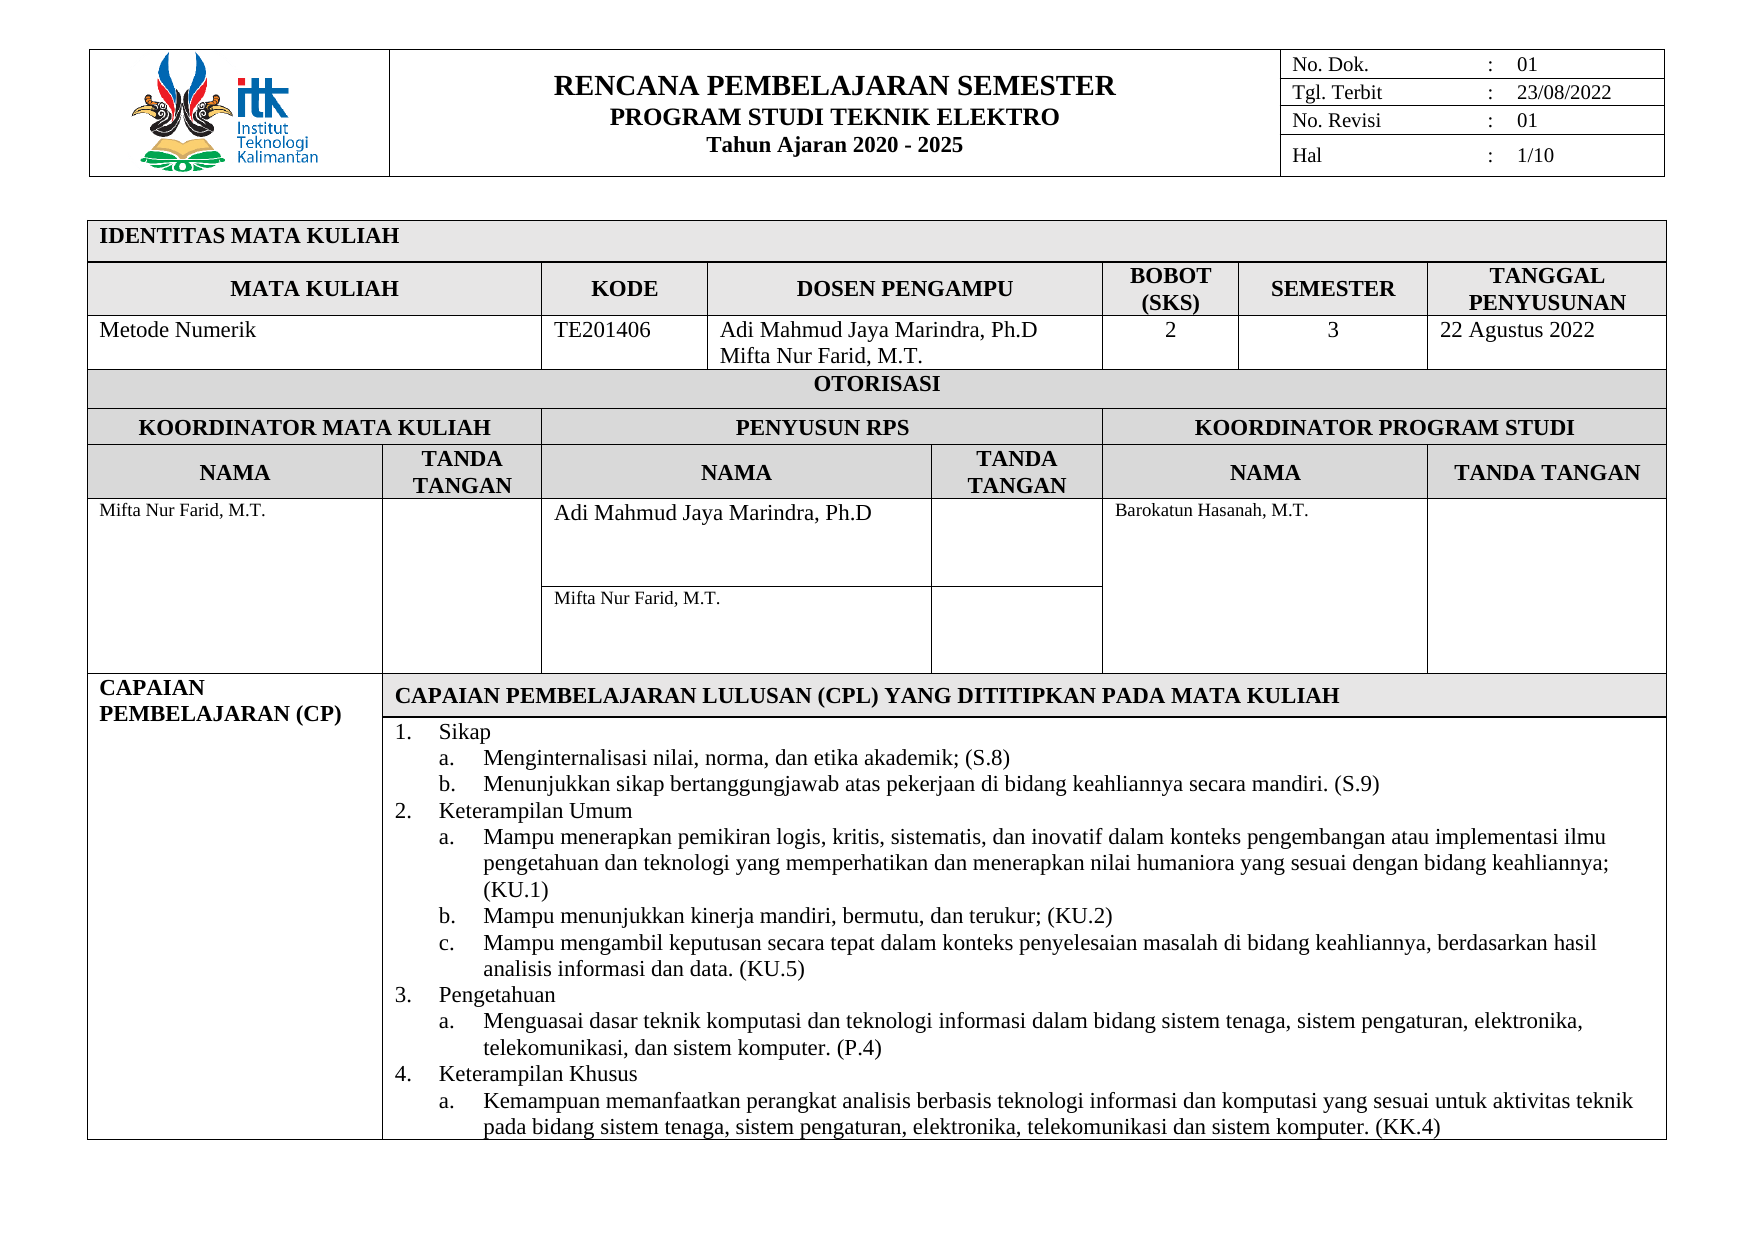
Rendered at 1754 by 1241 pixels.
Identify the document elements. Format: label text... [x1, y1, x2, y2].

table_cell Adi Mahmud Jaya Marindra, Ph.D Mifta Nur Farid, M.T. [708, 316, 1102, 369]
table_cell 2 [1103, 316, 1238, 369]
table_cell TANDA TANGAN [932, 445, 1102, 498]
table_cell Adi Mahmud Jaya Marindra, Ph.D [542, 499, 931, 586]
picture [127, 50, 322, 176]
table_cell BOBOT (SKS) [1103, 263, 1238, 315]
table_cell [932, 499, 1102, 586]
table_cell Sikap Menginternalisasi nilai, norma, dan etika akademik; (S.8) Menunjukkan sikap bertanggungjawab atas pekerjaan di bidang keahliannya secara mandiri. (S.9) Keterampilan Umum Mampu menerapkan pemikiran logis, kritis, sistematis, dan inovatif dalam konteks pengembangan atau implementasi ilmu pengetahuan dan teknologi yang memperhatikan dan menerapkan nilai humaniora yang sesuai dengan bidang keahliannya; (KU.1) Mampu menunjukkan kinerja mandiri, bermutu, dan terukur; (KU.2) Mampu mengambil keputusan secara tepat dalam konteks penyelesaian masalah di bidang keahliannya, berdasarkan hasil analisis informasi dan data. (KU.5) Pengetahuan Menguasai dasar teknik komputasi dan teknologi informasi dalam bidang sistem tenaga, sistem pengaturan, elektronika, telekomunikasi, dan sistem komputer. (P.4) Keterampilan Khusus Kemampuan memanfaatkan perangkat analisis berbasis teknologi informasi dan komputasi yang sesuai untuk aktivitas teknik pada bidang sistem tenaga, sistem pengaturan, elektronika, telekomunikasi dan sistem komputer. (KK.4) [383, 718, 1666, 1139]
table_cell [1428, 499, 1666, 673]
table_cell 3 [1239, 316, 1427, 369]
table_cell KODE [542, 263, 707, 315]
table_cell TANDA TANGAN [383, 445, 541, 498]
table_cell TE201406 [542, 316, 707, 369]
table_cell NAMA [88, 445, 382, 498]
table_cell NAMA [542, 445, 931, 498]
table_cell PENYUSUN RPS [542, 409, 1102, 444]
table_cell NAMA [1103, 445, 1427, 498]
table_cell DOSEN PENGAMPU [708, 263, 1102, 315]
table_cell [932, 587, 1102, 673]
table_cell [383, 499, 541, 673]
table_cell KOORDINATOR MATA KULIAH [88, 409, 541, 444]
table_cell Barokatun Hasanah, M.T. [1103, 499, 1427, 673]
table_cell Mifta Nur Farid, M.T. [88, 499, 382, 673]
table_cell TANDA TANGAN [1428, 445, 1666, 498]
table_cell CAPAIAN PEMBELAJARAN LULUSAN (CPL) YANG DITITIPKAN PADA MATA KULIAH [383, 674, 1666, 716]
table_cell 22 Agustus 2022 [1428, 316, 1666, 369]
table_cell Metode Numerik [88, 316, 541, 369]
table_cell KOORDINATOR PROGRAM STUDI [1103, 409, 1666, 444]
table_cell MATA KULIAH [88, 263, 541, 315]
table_cell TANGGAL PENYUSUNAN [1428, 263, 1666, 315]
table_cell SEMESTER [1239, 263, 1427, 315]
table_cell Mifta Nur Farid, M.T. [542, 587, 931, 673]
table_header IDENTITAS MATA KULIAH [88, 221, 1666, 261]
table_cell OTORISASI [88, 370, 1666, 408]
table_cell CAPAIAN PEMBELAJARAN (CP) [88, 674, 382, 1139]
